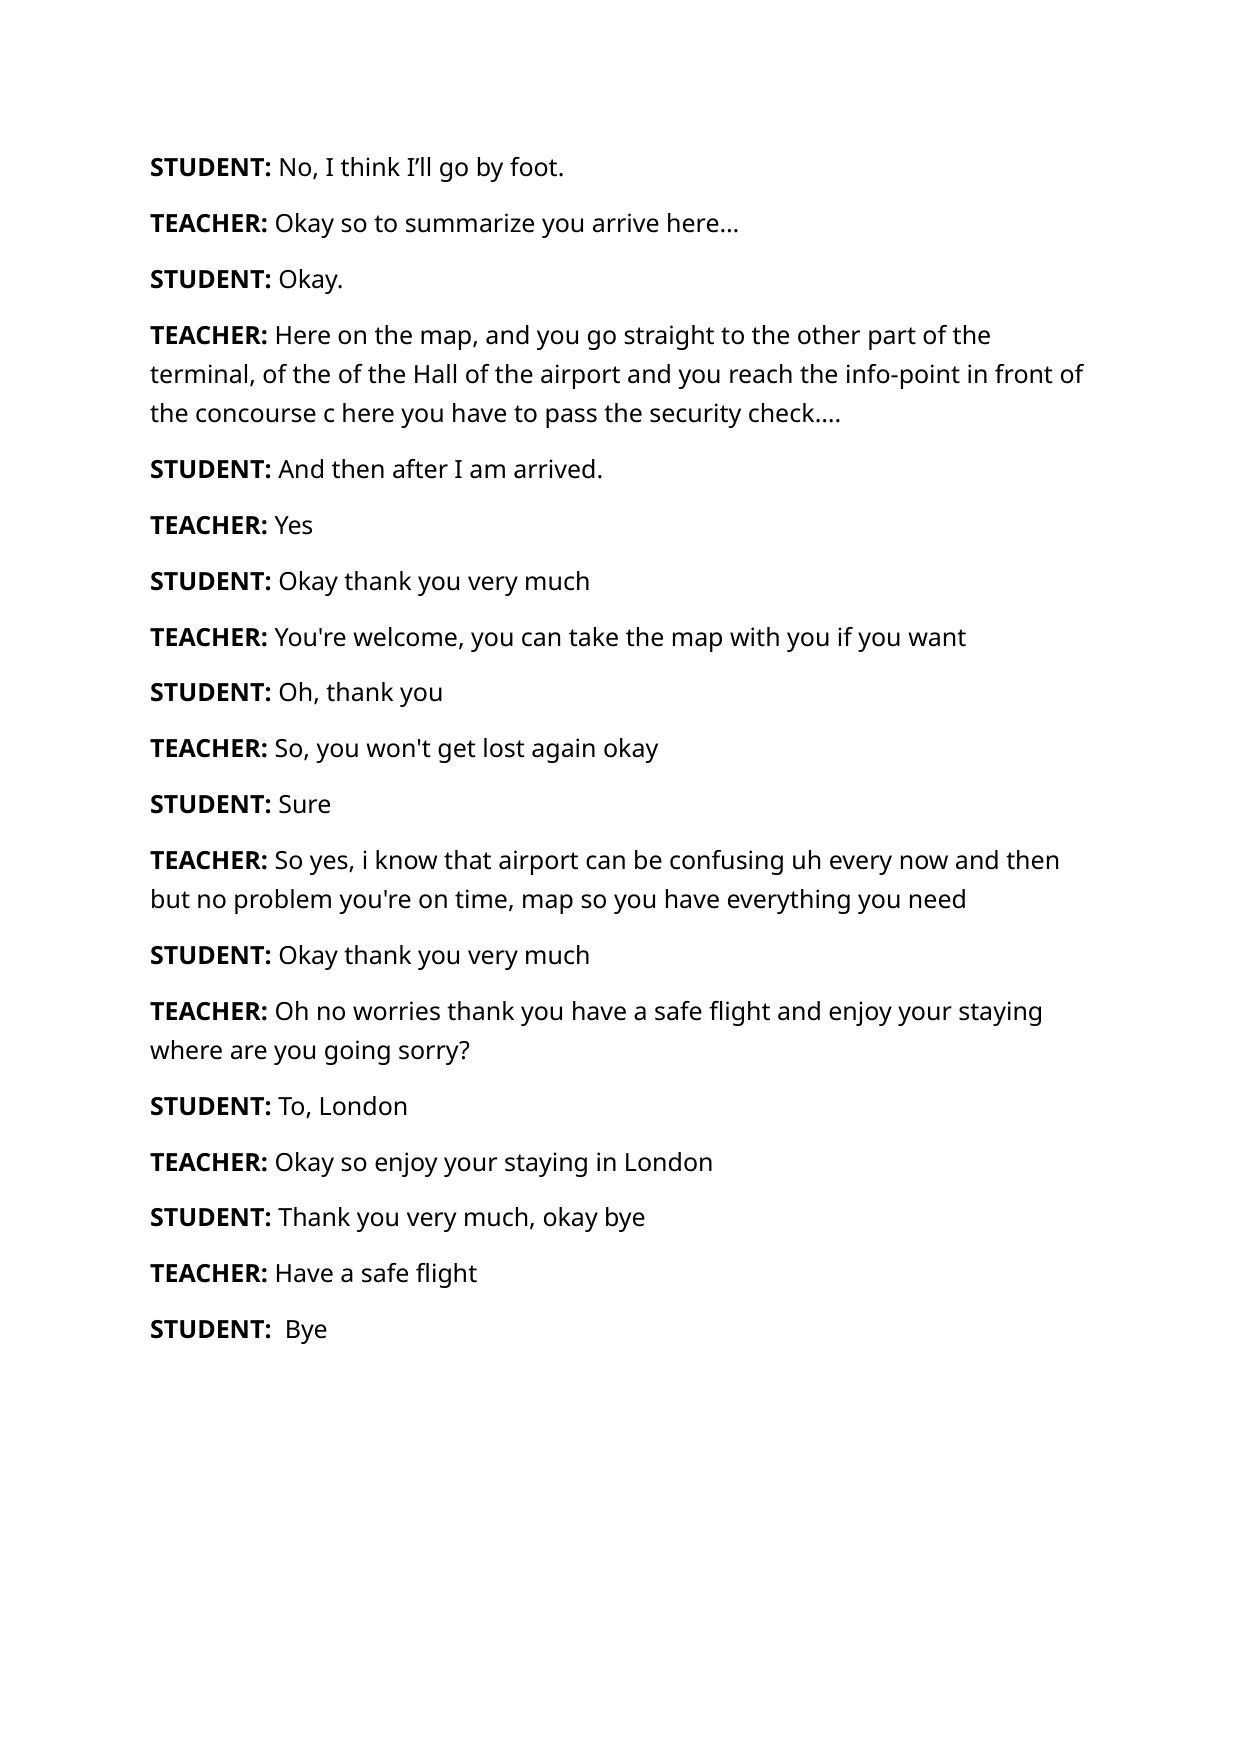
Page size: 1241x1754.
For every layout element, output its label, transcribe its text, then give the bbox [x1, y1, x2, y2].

text TEACHER: Yes [150, 507, 1090, 542]
text STUDENT: Okay. [150, 262, 1090, 296]
text TEACHER: Okay so enjoy your staying in London [150, 1144, 1090, 1178]
text TEACHER: So, you won't get lost again okay [150, 731, 1090, 765]
text TEACHER: Okay so to summarize you arrive here… [150, 206, 1090, 240]
text STUDENT: Bye [150, 1312, 1090, 1346]
text TEACHER: Here on the map, and you go straight to the other part of the terminal, of the of the Hall of the airport and you reach the info-point in front of the concourse c here you have to pass the security check…. [150, 317, 1090, 430]
text TEACHER: So yes, i know that airport can be confusing uh every now and then but no problem you're on time, map so you have everything you need [150, 842, 1090, 916]
text STUDENT: And then after I am arrived. [150, 452, 1090, 486]
text TEACHER: Have a safe flight [150, 1256, 1090, 1290]
text STUDENT: No, I think I’ll go by foot. [150, 150, 1090, 184]
text STUDENT: Okay thank you very much [150, 563, 1090, 597]
text STUDENT: Sure [150, 787, 1090, 821]
text TEACHER: Oh no worries thank you have a safe flight and enjoy your staying where are you going sorry? [150, 993, 1090, 1067]
text TEACHER: You're welcome, you can take the map with you if you want [150, 619, 1090, 653]
text STUDENT: Okay thank you very much [150, 937, 1090, 972]
text STUDENT: Oh, thank you [150, 675, 1090, 709]
text STUDENT: To, London [150, 1088, 1090, 1122]
text STUDENT: Thank you very much, okay bye [150, 1200, 1090, 1234]
